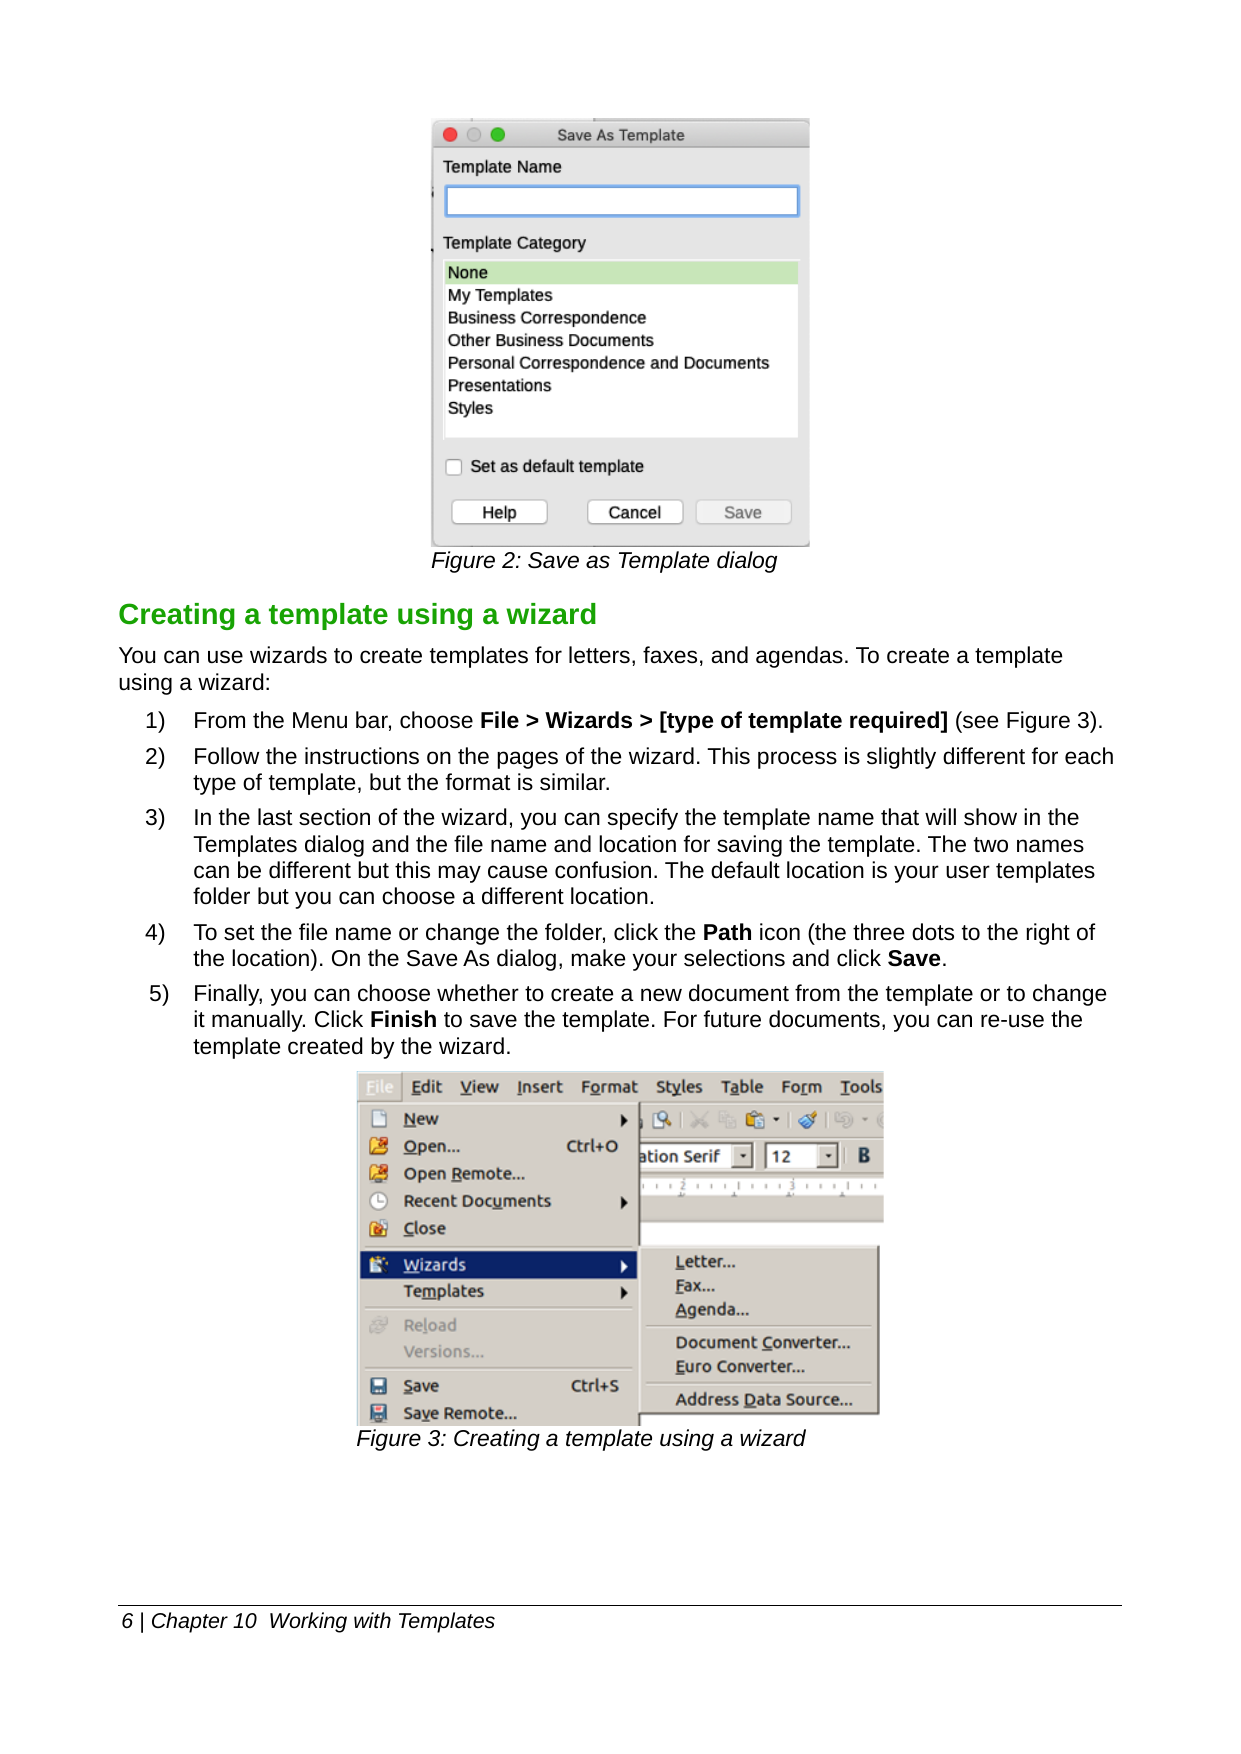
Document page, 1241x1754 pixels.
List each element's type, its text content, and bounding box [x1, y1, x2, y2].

picture [430, 118, 810, 547]
text You can use wizards to create templates for letters, faxes, and agendas. To create a template using a wizard: [118, 642, 1122, 695]
text Figure 3: Creating a template using a wizard [356, 1426, 884, 1452]
picture [356, 1071, 884, 1426]
list From the Menu bar, choose File > Wizards > [type of template required] (see Figure 3). [165, 707, 1122, 734]
list Finally, you can choose whether to create a new document from the template or to change it manually. Click Finish to save the template. For future documents, you can re-use the template created by the wizard. [169, 980, 1122, 1059]
list Follow the instructions on the pages of the wizard. This process is slightly different for each type of template, but the format is similar. [165, 743, 1122, 795]
list In the last section of the wizard, you can specify the template name that will show in the Templates dialog and the file name and location for saving the template. The two names can be different but this may cause confusion. The default location is your user templates folder but you can choose a different location. [165, 804, 1122, 909]
text Figure 2: Save as Template dialog [431, 547, 809, 573]
subtitle Creating a template using a wizard [118, 597, 1122, 630]
list To set the file name or change the folder, click the Path icon (the three dots to the right of the location). On the Save As dialog, make your selections and click Save. [165, 918, 1122, 971]
